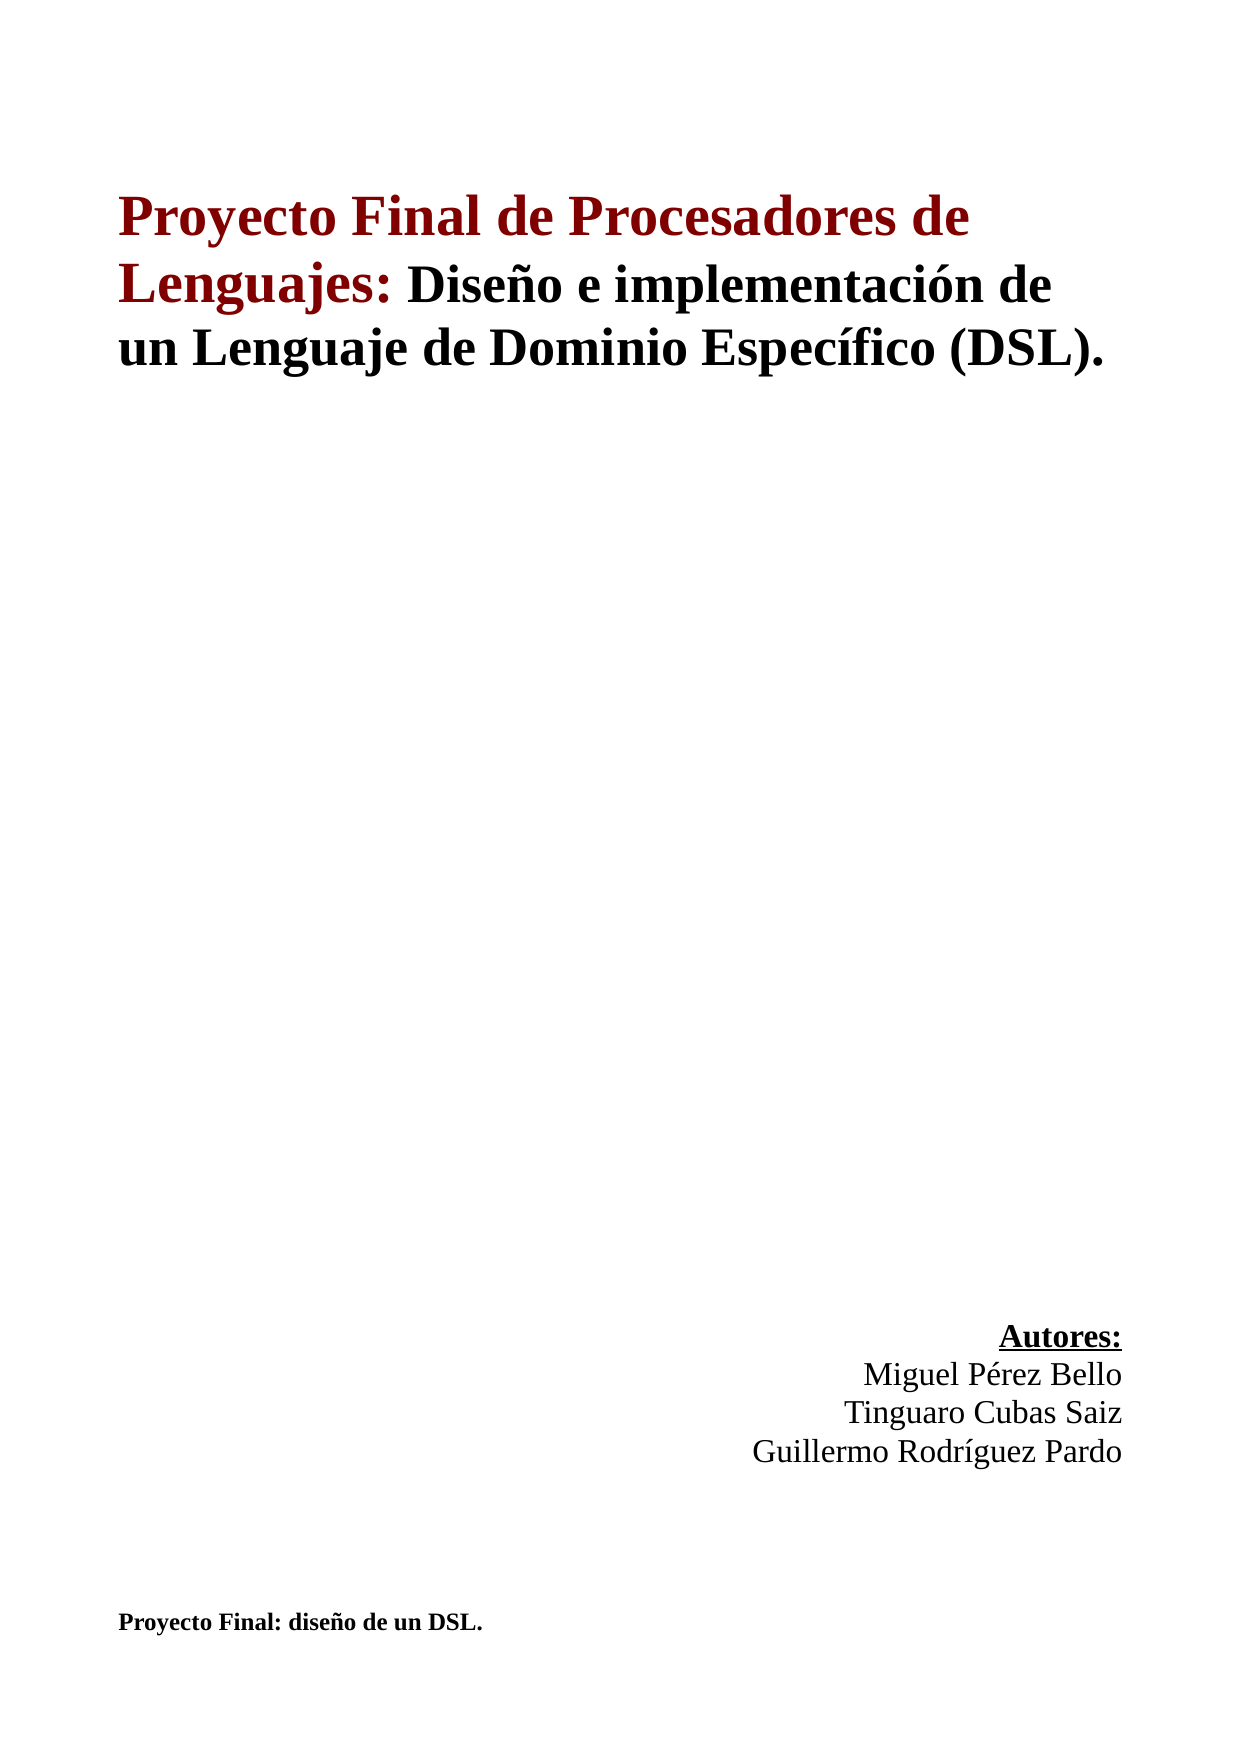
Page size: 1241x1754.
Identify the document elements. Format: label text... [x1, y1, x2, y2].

text Tinguaro Cubas Saiz [118, 1393, 1122, 1431]
text Miguel Pérez Bello [118, 1354, 1122, 1393]
text Autores: [118, 1316, 1122, 1354]
text Proyecto Final de Procesadores de Lenguajes: Diseño e implementación de un Lenguaje de Dominio Específico (DSL). [118, 180, 1122, 377]
text Guillermo Rodríguez Pardo [118, 1431, 1122, 1469]
